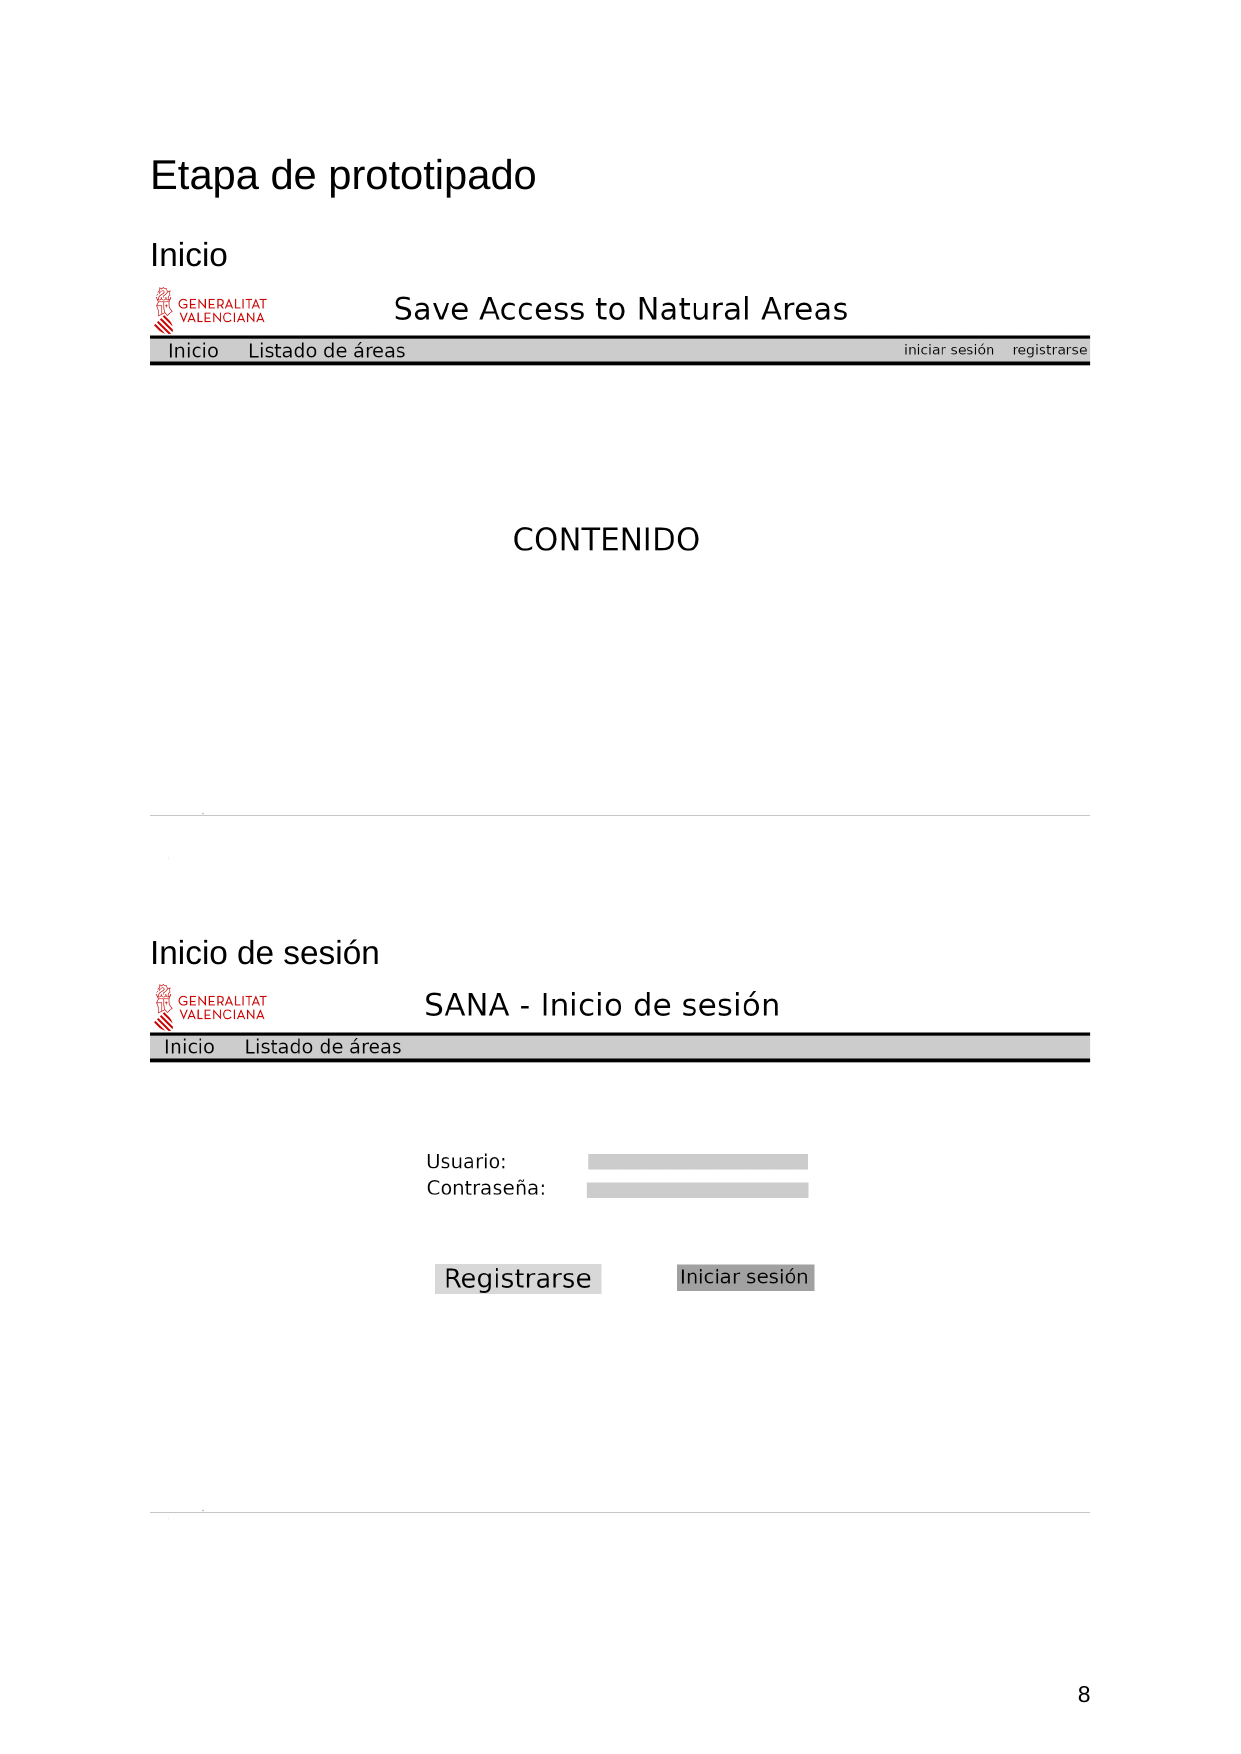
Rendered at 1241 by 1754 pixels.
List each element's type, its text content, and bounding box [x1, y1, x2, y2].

subtitle Inicio de sesión [150, 933, 1090, 971]
subtitle Etapa de prototipado [150, 150, 1090, 198]
picture [150, 983, 1091, 1513]
subtitle Inicio [150, 235, 1090, 274]
picture [150, 286, 1091, 816]
